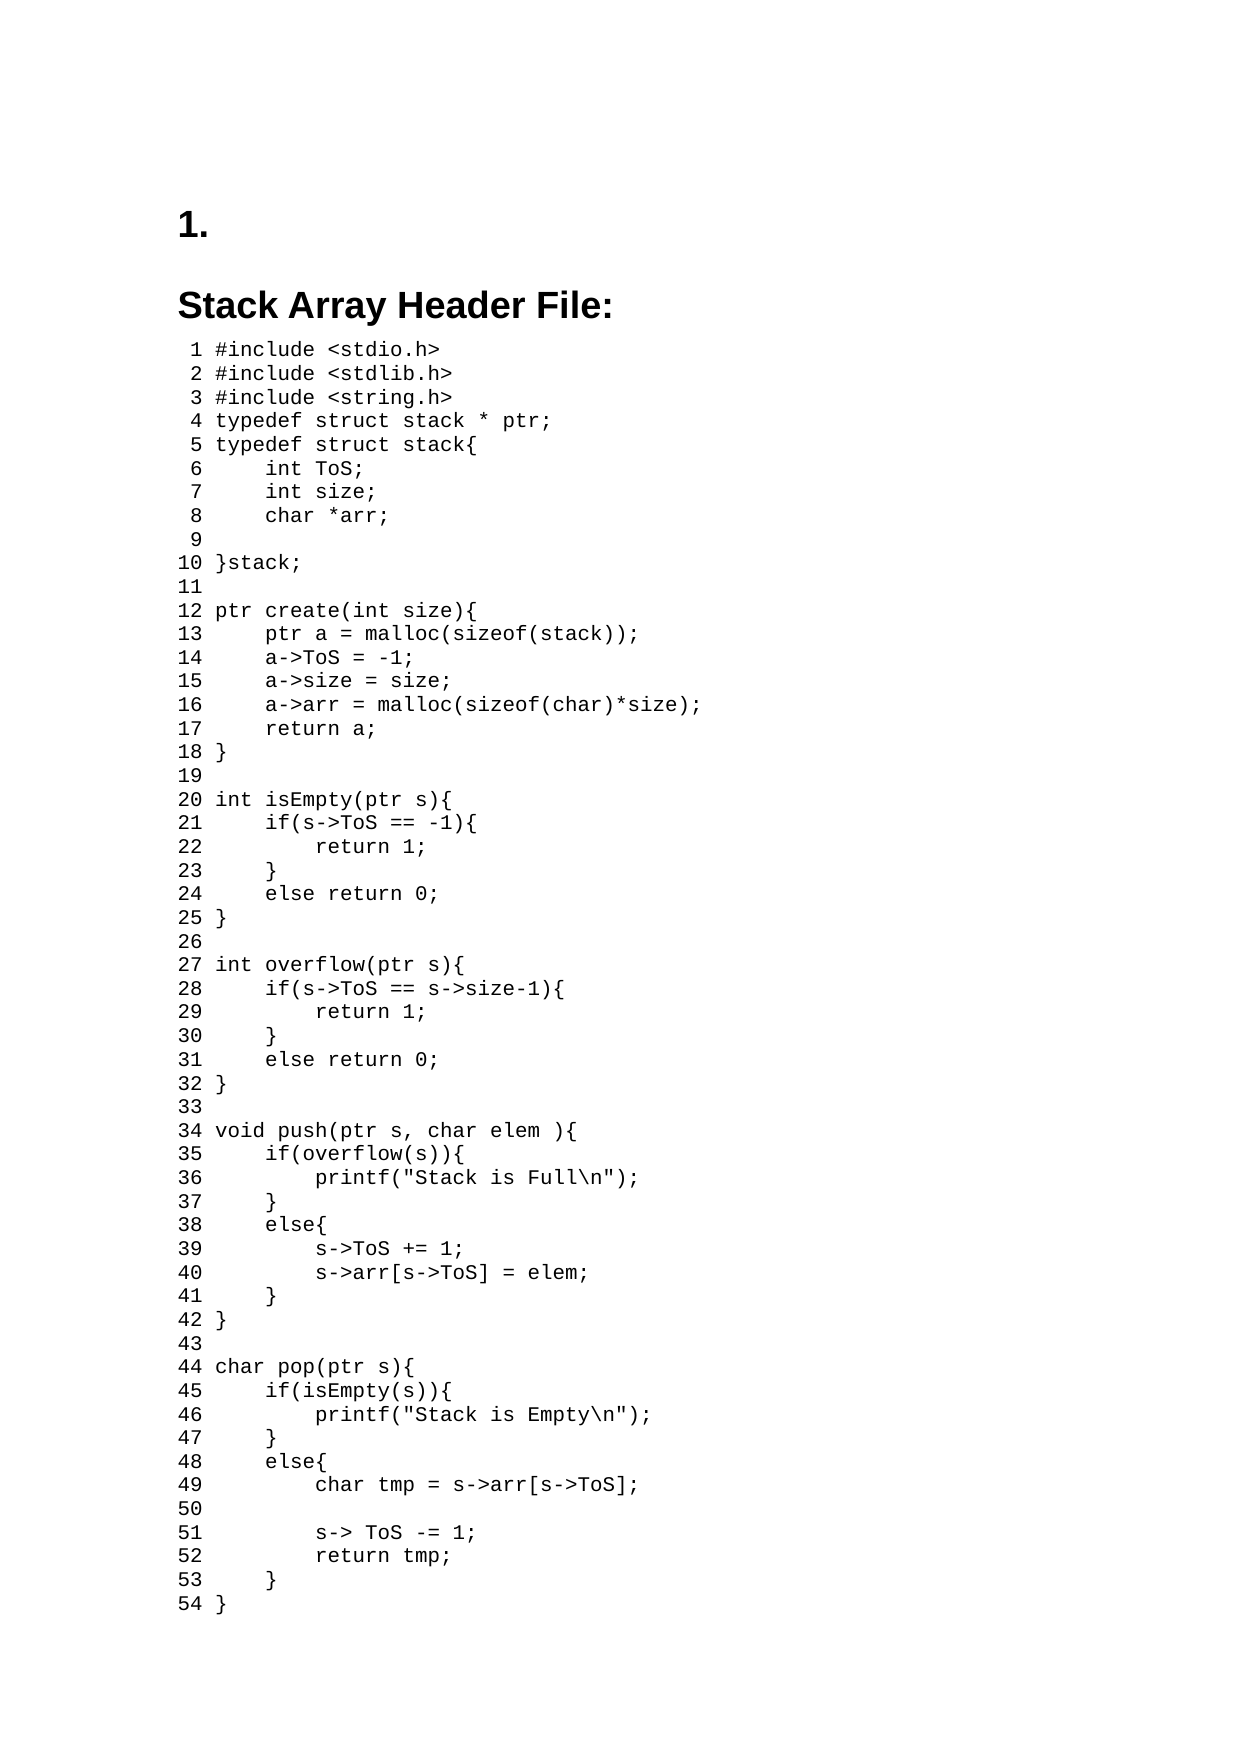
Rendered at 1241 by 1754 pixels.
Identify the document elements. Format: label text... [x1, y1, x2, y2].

text 53 } [177, 1569, 1122, 1593]
text 4 typedef struct stack * ptr; [177, 410, 1122, 434]
text 5 typedef struct stack{ [177, 434, 1122, 458]
text 13 ptr a = malloc(sizeof(stack)); [177, 623, 1122, 647]
text 47 } [177, 1427, 1122, 1451]
text 51 s-> ToS -= 1; [177, 1522, 1122, 1545]
text 18 } [177, 741, 1122, 765]
text 46 printf("Stack is Empty\n"); [177, 1403, 1122, 1427]
text 2 #include <stdlib.h> [177, 363, 1122, 387]
text 34 void push(ptr s, char elem ){ [177, 1120, 1122, 1143]
text 29 return 1; [177, 1002, 1122, 1025]
text 28 if(s->ToS == s->size-1){ [177, 978, 1122, 1002]
text 7 int size; [177, 481, 1122, 505]
text 10 }stack; [177, 552, 1122, 576]
text 43 [177, 1333, 1122, 1356]
text 12 ptr create(int size){ [177, 599, 1122, 623]
text 45 if(isEmpty(s)){ [177, 1380, 1122, 1403]
text 40 s->arr[s->ToS] = elem; [177, 1262, 1122, 1285]
text 27 int overflow(ptr s){ [177, 954, 1122, 978]
text 16 a->arr = malloc(sizeof(char)*size); [177, 694, 1122, 718]
text 31 else return 0; [177, 1049, 1122, 1072]
text 52 return tmp; [177, 1545, 1122, 1569]
text 35 if(overflow(s)){ [177, 1143, 1122, 1167]
text 50 [177, 1498, 1122, 1522]
text 23 } [177, 860, 1122, 883]
text 30 } [177, 1025, 1122, 1049]
text 37 } [177, 1191, 1122, 1214]
text 26 [177, 931, 1122, 954]
subtitle Stack Array Header File: [177, 283, 1122, 327]
text 48 else{ [177, 1451, 1122, 1474]
text 38 else{ [177, 1214, 1122, 1238]
text 44 char pop(ptr s){ [177, 1356, 1122, 1380]
text 22 return 1; [177, 836, 1122, 860]
text 17 return a; [177, 718, 1122, 741]
text 14 a->ToS = -1; [177, 647, 1122, 671]
text 32 } [177, 1072, 1122, 1096]
subtitle 1. [177, 202, 1122, 246]
text 36 printf("Stack is Full\n"); [177, 1167, 1122, 1191]
text 11 [177, 576, 1122, 599]
text 39 s->ToS += 1; [177, 1238, 1122, 1262]
text 1 #include <stdio.h> [177, 339, 1122, 363]
text 3 #include <string.h> [177, 387, 1122, 410]
text 15 a->size = size; [177, 671, 1122, 694]
text 25 } [177, 907, 1122, 931]
text 41 } [177, 1285, 1122, 1309]
text 42 } [177, 1309, 1122, 1333]
text 54 } [177, 1593, 1122, 1616]
text 6 int ToS; [177, 458, 1122, 481]
text 20 int isEmpty(ptr s){ [177, 789, 1122, 812]
text 21 if(s->ToS == -1){ [177, 812, 1122, 836]
text 24 else return 0; [177, 883, 1122, 907]
text 9 [177, 529, 1122, 552]
text 49 char tmp = s->arr[s->ToS]; [177, 1474, 1122, 1498]
text 19 [177, 765, 1122, 789]
text 33 [177, 1096, 1122, 1120]
text 8 char *arr; [177, 505, 1122, 529]
